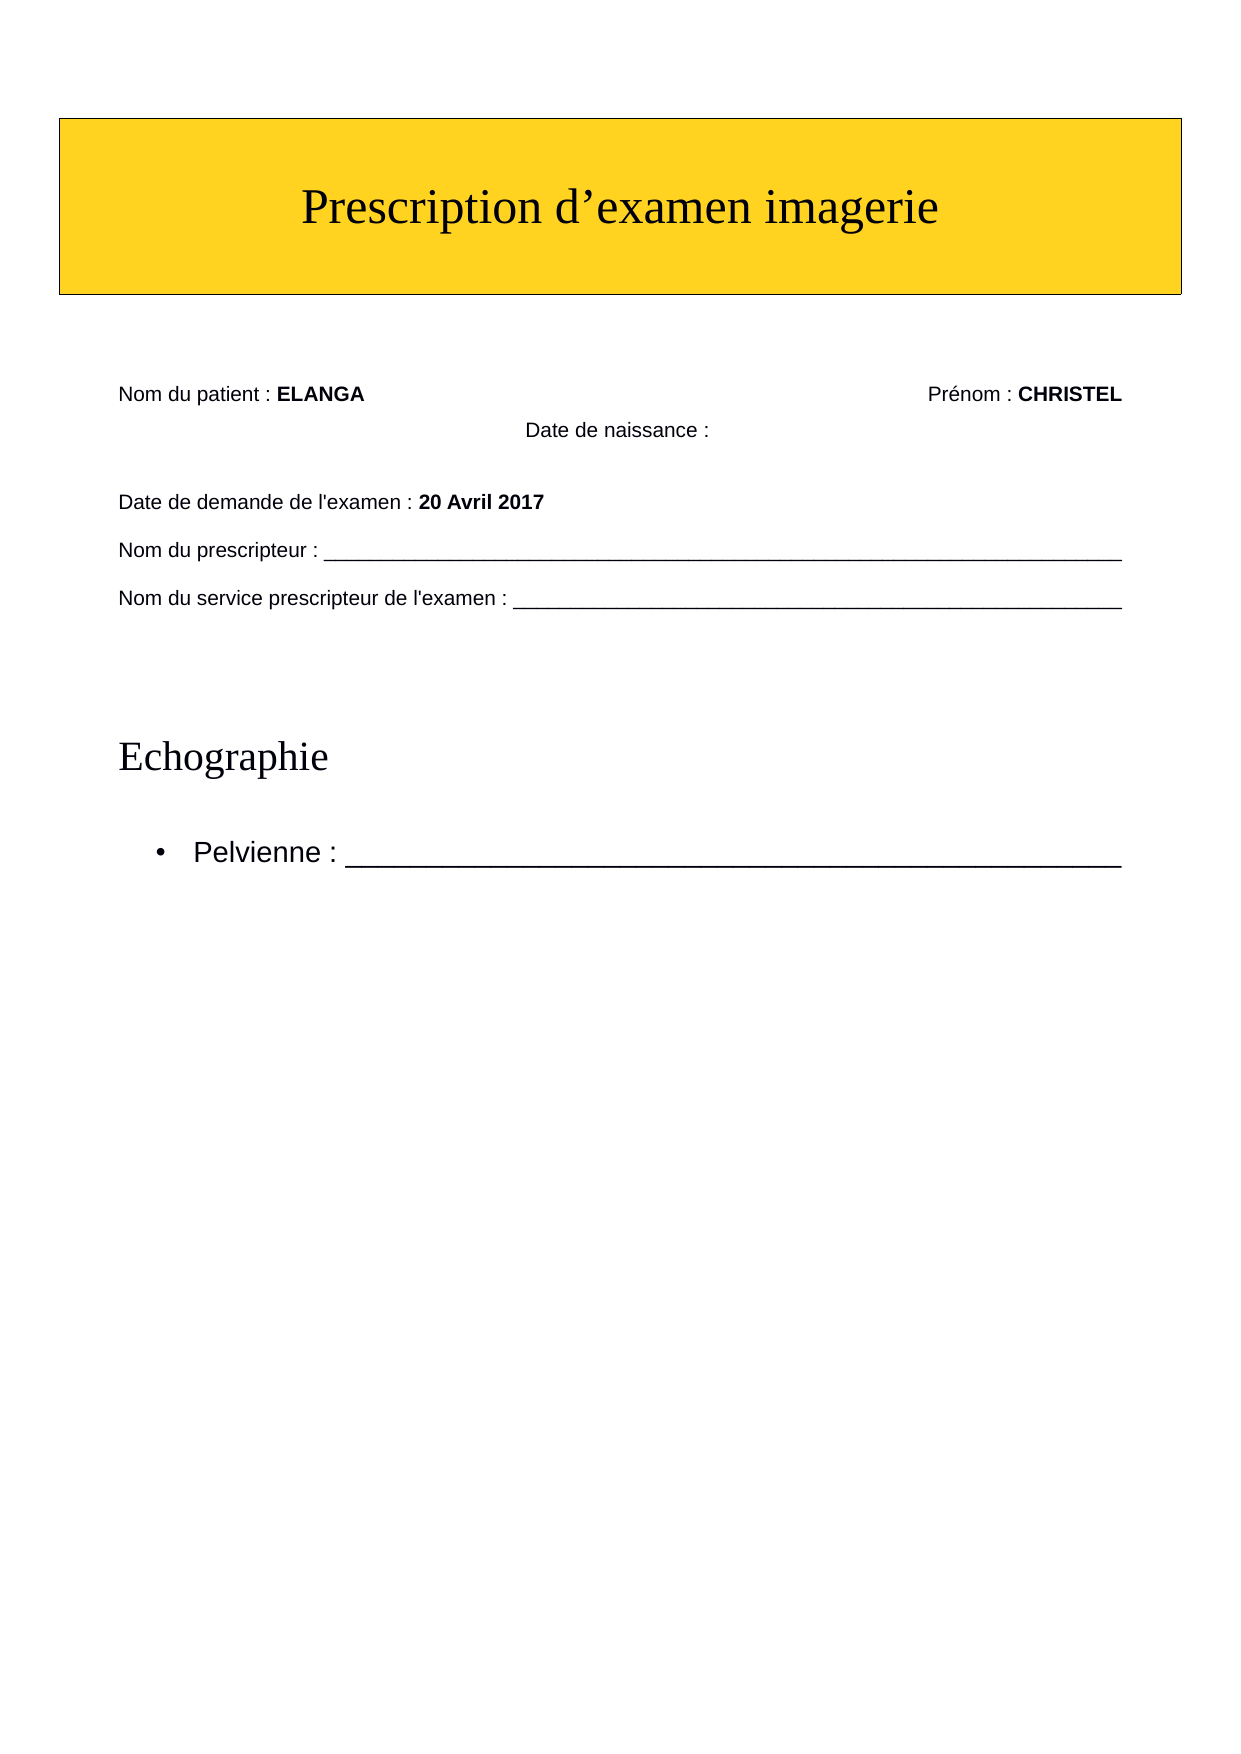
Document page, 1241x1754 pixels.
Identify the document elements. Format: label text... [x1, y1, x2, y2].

text Nom du patient : ELANGA Prénom : CHRISTEL [118, 382, 1122, 406]
subtitle Prescription d’examen imagerie [60, 119, 1181, 294]
text Date de demande de l'examen : 20 Avril 2017 [118, 489, 1122, 513]
list Pelvienne : [156, 792, 1122, 880]
text Date de naissance : [118, 418, 1122, 442]
text Nom du service prescripteur de l'examen : [118, 585, 1122, 609]
subtitle Echographie [118, 731, 1122, 779]
text Nom du prescripteur : [118, 537, 1122, 561]
